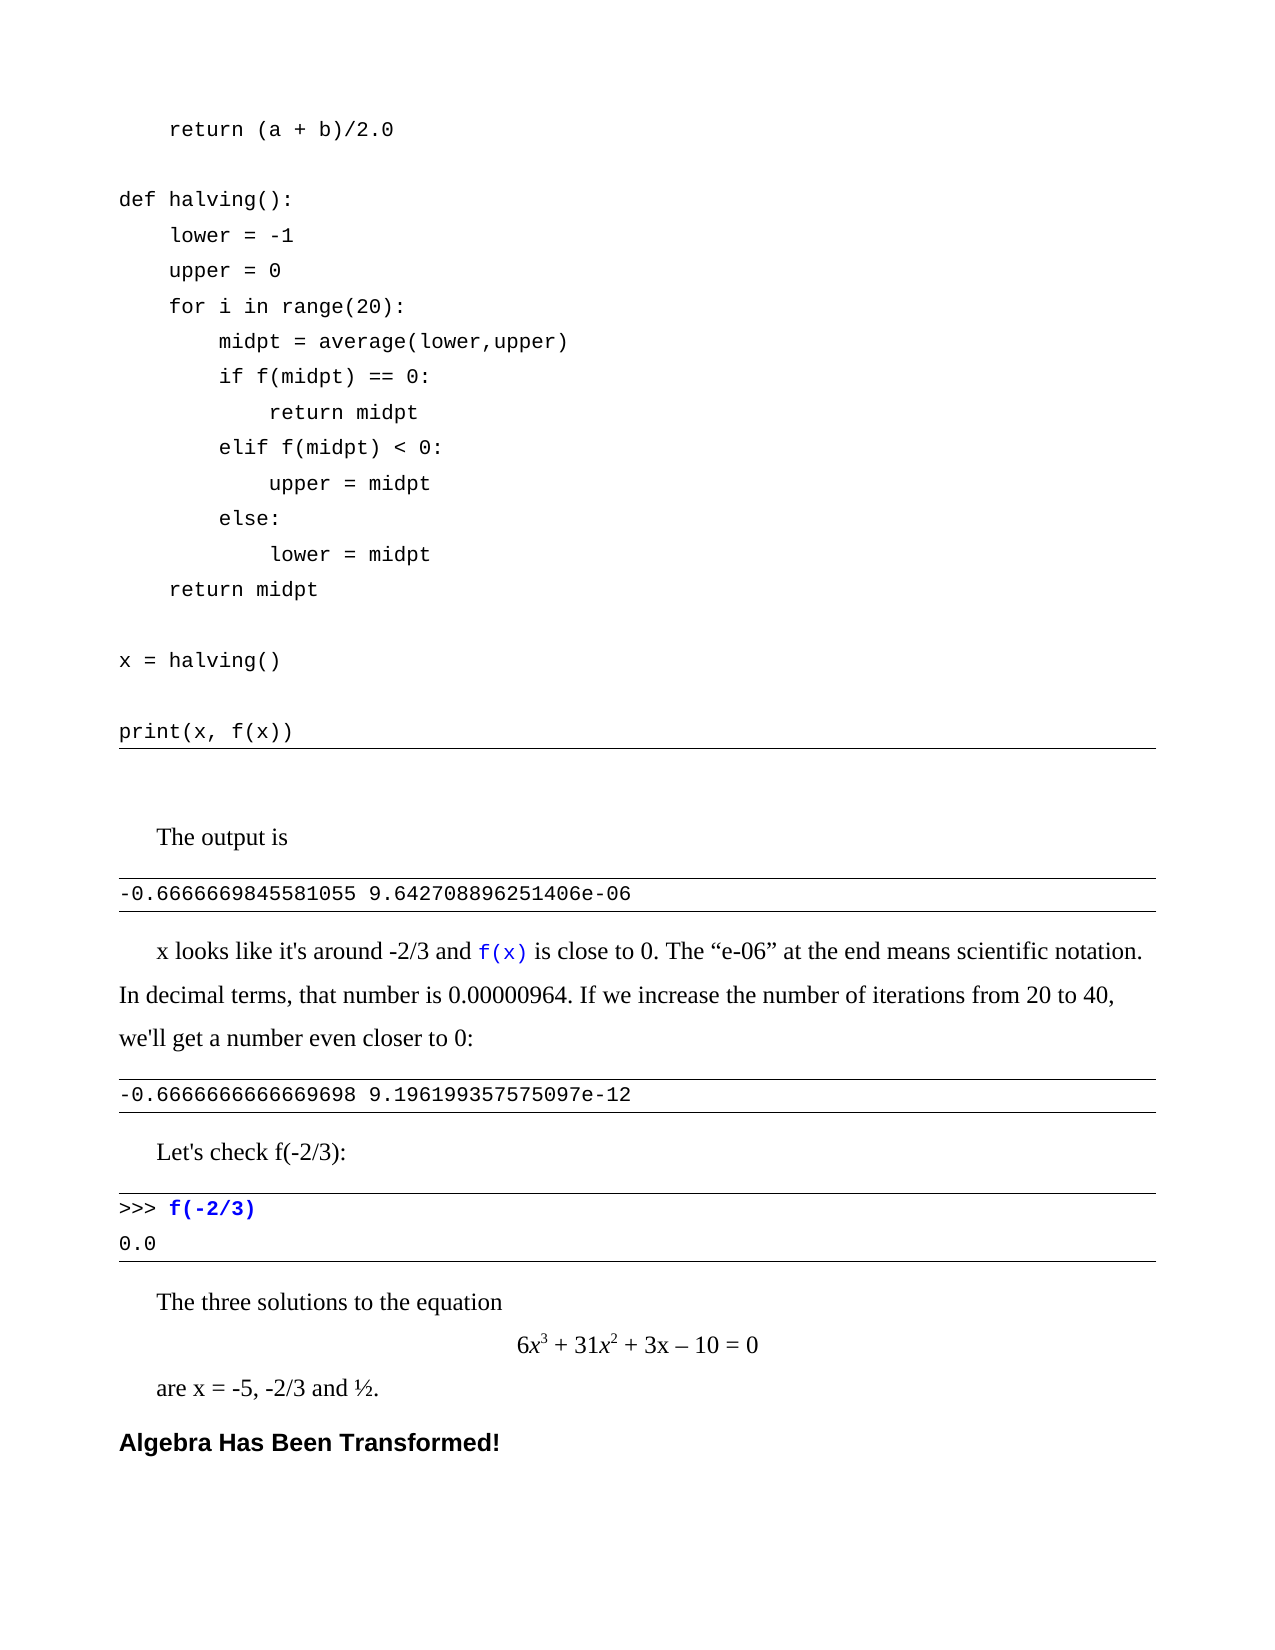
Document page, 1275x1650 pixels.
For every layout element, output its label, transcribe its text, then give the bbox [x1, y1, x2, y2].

text 6x3 + 31x2 + 3x – 10 = 0 [118, 1330, 1156, 1358]
text Algebra Has Been Transformed! [118, 1428, 1156, 1457]
text The three solutions to the equation [118, 1287, 1156, 1315]
text x = halving() [118, 650, 1156, 673]
text else: [118, 508, 1156, 532]
text -0.6666666666669698 9.196199357575097e-12 [118, 1080, 1156, 1113]
text midpt = average(lower,upper) [118, 331, 1156, 355]
text for i in range(20): [118, 296, 1156, 319]
text upper = midpt [118, 473, 1156, 496]
text return (a + b)/2.0 [118, 118, 1156, 142]
text return midpt [118, 402, 1156, 426]
text print(x, f(x)) [118, 721, 1156, 749]
text lower = midpt [118, 543, 1156, 567]
text lower = -1 [118, 225, 1156, 248]
text elif f(midpt) < 0: [118, 437, 1156, 461]
text return midpt [118, 579, 1156, 603]
text upper = 0 [118, 260, 1156, 284]
text if f(midpt) == 0: [118, 366, 1156, 390]
text >>> f(-2/3) [118, 1194, 1156, 1222]
text Let's check f(-2/3): [118, 1137, 1156, 1166]
text x looks like it's around -2/3 and f(x) is close to 0. The “e-06” at the end means scientific notation. In decimal terms, that number is 0.00000964. If we increase the number of iterations from 20 to 40, we'll get a number even closer to 0: [118, 936, 1156, 1052]
text -0.6666669845581055 9.642708896251406e-06 [118, 879, 1156, 912]
text are x = -5, -2/3 and ½. [118, 1373, 1156, 1402]
text def halving(): [118, 189, 1156, 213]
text 0.0 [118, 1233, 1156, 1262]
text The output is [118, 822, 1156, 851]
